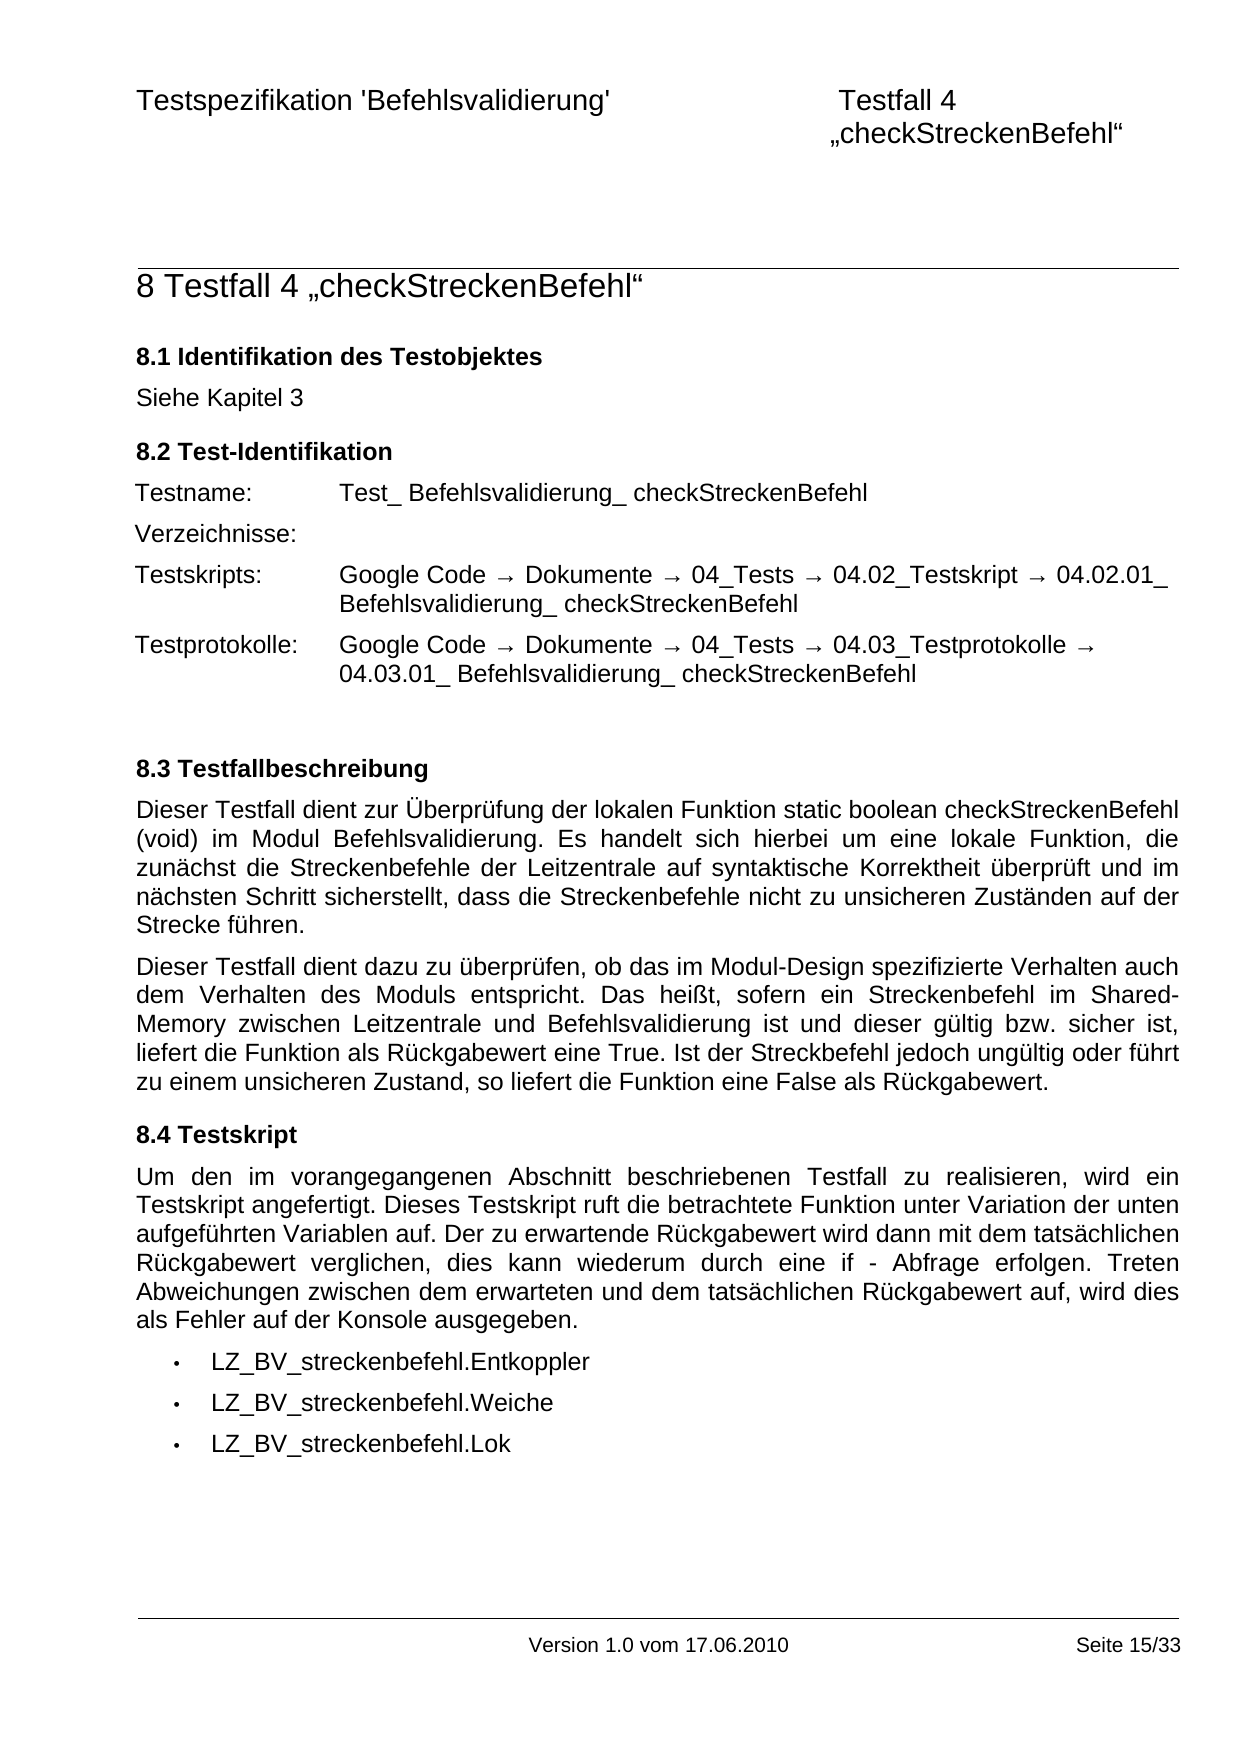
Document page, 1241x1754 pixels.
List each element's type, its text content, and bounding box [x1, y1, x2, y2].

subtitle Testfallbeschreibung [136, 754, 1181, 783]
list LZ_BV_streckenbefehl.Weiche [173, 1388, 1181, 1417]
subtitle Identifikation des Testobjektes [136, 342, 1181, 371]
subtitle Test-Identifikation [136, 437, 1181, 466]
text Testname: Test_ Befehlsvalidierung_ checkStreckenBefehl [134, 478, 1181, 507]
text Verzeichnisse: [134, 519, 1181, 548]
subtitle Testfall 4 „checkStreckenBefehl“ [136, 289, 1181, 304]
list LZ_BV_streckenbefehl.Lok [173, 1429, 1181, 1458]
subtitle Testskript [136, 1121, 1181, 1149]
text Dieser Testfall dient dazu zu überprüfen, ob das im Modul-Design spezifizierte Verhalten auch dem Verhalten des Moduls entspricht. Das heißt, sofern ein Streckenbefehl im Shared-Memory zwischen Leitzentrale und Befehlsvalidierung ist und dieser gültig bzw. sicher ist, liefert die Funktion als Rückgabewert eine True. Ist der Streckbefehl jedoch ungültig oder führt zu einem unsicheren Zustand, so liefert die Funktion eine False als Rückgabewert. [136, 952, 1181, 1096]
text Um den im vorangegangenen Abschnitt beschriebenen Testfall zu realisieren, wird ein Testskript angefertigt. Dieses Testskript ruft die betrachtete Funktion unter Variation der unten aufgeführten Variablen auf. Der zu erwartende Rückgabewert wird dann mit dem tatsächlichen Rückgabewert verglichen, dies kann wiederum durch eine if - Abfrage erfolgen. Treten Abweichungen zwischen dem erwarteten und dem tatsächlichen Rückgabewert auf, wird dies als Fehler auf der Konsole ausgegeben. [136, 1162, 1181, 1334]
list LZ_BV_streckenbefehl.Entkoppler [173, 1347, 1181, 1376]
text Testprotokolle: Google Code → Dokumente → 04_Tests → 04.03_Testprotokolle → 04.03.01_ Befehlsvalidierung_ checkStreckenBefehl [134, 631, 1181, 688]
text Testskripts: Google Code → Dokumente → 04_Tests → 04.02_Testskript → 04.02.01_ Befehlsvalidierung_ checkStreckenBefehl [134, 561, 1181, 618]
text Siehe Kapitel 3 [136, 383, 1181, 412]
text Dieser Testfall dient zur Überprüfung der lokalen Funktion static boolean checkStreckenBefehl (void) im Modul Befehlsvalidierung. Es handelt sich hierbei um eine lokale Funktion, die zunächst die Streckenbefehle der Leitzentrale auf syntaktische Korrektheit überprüft und im nächsten Schritt sicherstellt, dass die Streckenbefehle nicht zu unsicheren Zuständen auf der Strecke führen. [136, 796, 1181, 939]
